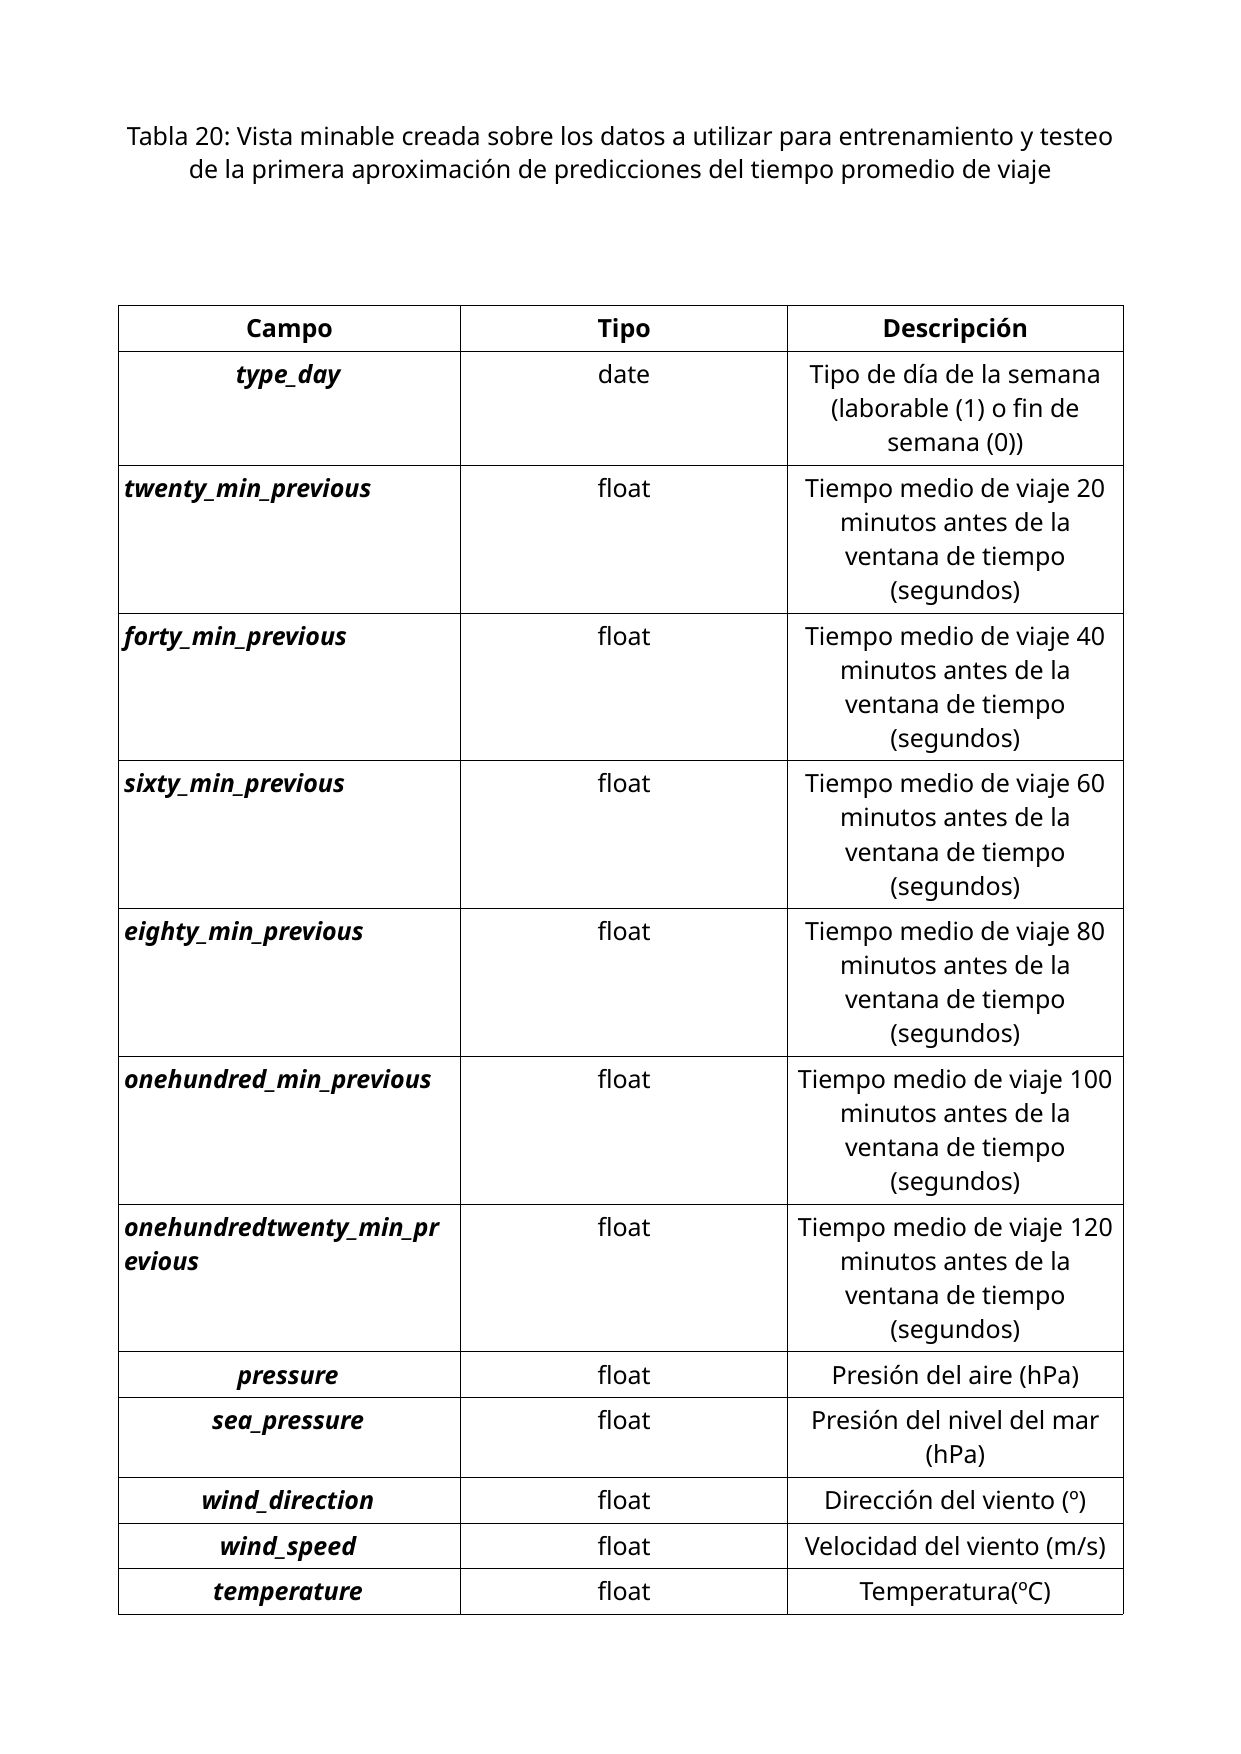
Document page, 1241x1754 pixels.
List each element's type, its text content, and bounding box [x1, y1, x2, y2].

table_cell Presión del aire (hPa) [788, 1352, 1123, 1397]
table_header Descripción [788, 306, 1123, 351]
table_cell type_day [119, 352, 460, 464]
table_cell float [461, 466, 787, 612]
table_cell Velocidad del viento (m/s) [788, 1524, 1123, 1568]
table_cell date [461, 352, 787, 464]
table_cell float [461, 1205, 787, 1351]
table_cell float [461, 1398, 787, 1477]
table_cell Tiempo medio de viaje 60 minutos antes de la ventana de tiempo (segundos) [788, 761, 1123, 908]
table_cell float [461, 1569, 787, 1614]
table_cell float [461, 614, 787, 760]
table_cell float [461, 909, 787, 1056]
table_cell Tiempo medio de viaje 100 minutos antes de la ventana de tiempo (segundos) [788, 1057, 1123, 1204]
table_cell Dirección del viento (º) [788, 1478, 1123, 1522]
table_cell Tipo de día de la semana (laborable (1) o fin de semana (0)) [788, 352, 1123, 464]
table_cell float [461, 761, 787, 908]
table_cell wind_direction [119, 1478, 460, 1522]
table_cell Tiempo medio de viaje 120 minutos antes de la ventana de tiempo (segundos) [788, 1205, 1123, 1351]
table_cell Tiempo medio de viaje 20 minutos antes de la ventana de tiempo (segundos) [788, 466, 1123, 612]
table_cell sixty_min_previous [119, 761, 460, 908]
table_cell float [461, 1524, 787, 1568]
table_cell Tiempo medio de viaje 40 minutos antes de la ventana de tiempo (segundos) [788, 614, 1123, 760]
table_cell eighty_min_previous [119, 909, 460, 1056]
table_cell twenty_min_previous [119, 466, 460, 612]
table_cell forty_min_previous [119, 614, 460, 760]
table_cell Presión del nivel del mar (hPa) [788, 1398, 1123, 1477]
table_cell sea_pressure [119, 1398, 460, 1477]
table_cell wind_speed [119, 1524, 460, 1568]
table_cell float [461, 1057, 787, 1204]
table_cell pressure [119, 1352, 460, 1397]
table_cell float [461, 1478, 787, 1522]
table_header Campo [119, 306, 460, 351]
table_header Tipo [461, 306, 787, 351]
table_cell float [461, 1352, 787, 1397]
table_cell Tiempo medio de viaje 80 minutos antes de la ventana de tiempo (segundos) [788, 909, 1123, 1056]
table_cell onehundredtwenty_min_previous [119, 1205, 460, 1351]
table_cell onehundred_min_previous [119, 1057, 460, 1204]
text Tabla 20: Vista minable creada sobre los datos a utilizar para entrenamiento y testeo de la primera aproximación de predicciones del tiempo promedio de viaje [118, 118, 1122, 186]
table_cell temperature [119, 1569, 460, 1614]
table_cell Temperatura(ºC) [788, 1569, 1123, 1614]
